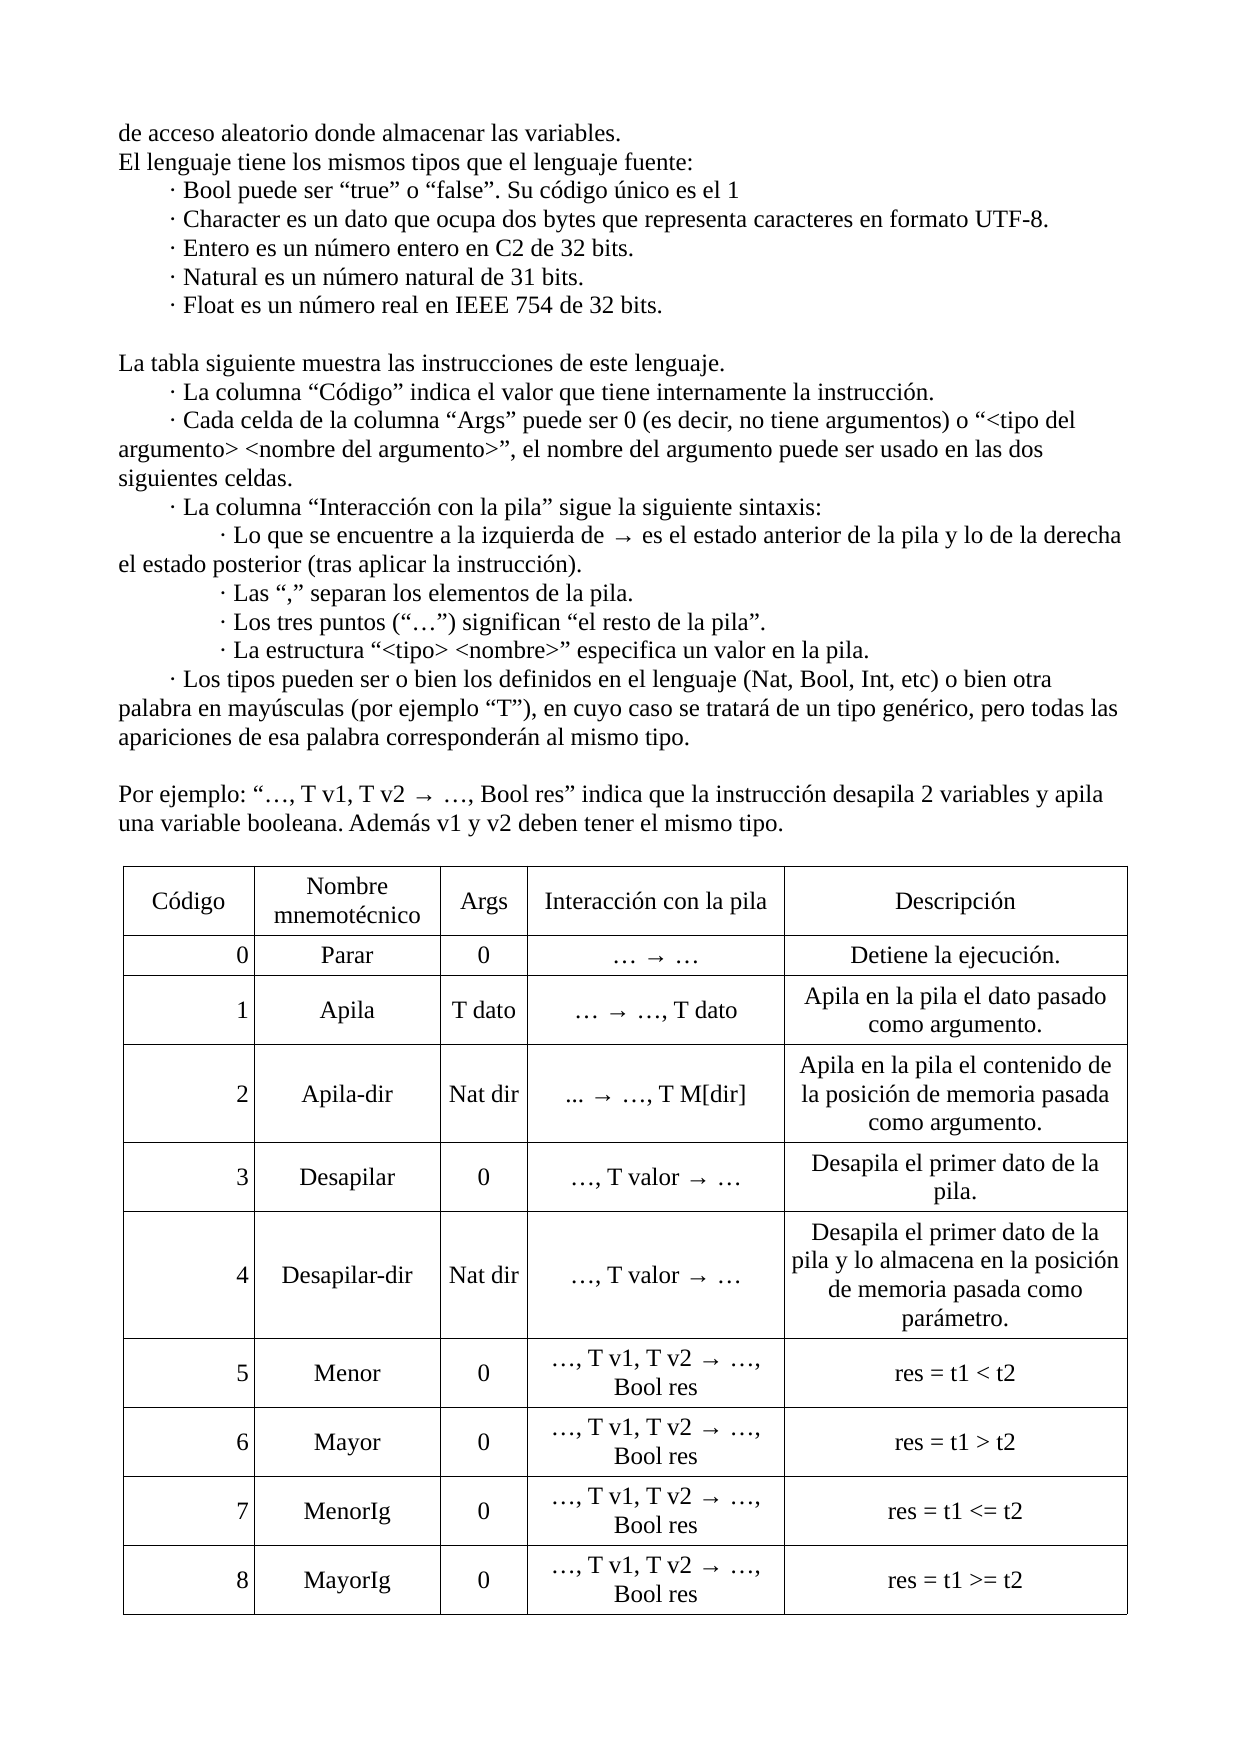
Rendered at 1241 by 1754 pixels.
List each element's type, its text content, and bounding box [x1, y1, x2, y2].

text El lenguaje tiene los mismos tipos que el lenguaje fuente: [118, 147, 1122, 176]
table_cell …, T v1, T v2 → …, Bool res [528, 1339, 784, 1407]
table_cell 7 [124, 1477, 254, 1545]
table_cell Nat dir [441, 1045, 527, 1142]
table_cell Desapilar [255, 1143, 440, 1211]
table_cell 8 [124, 1546, 254, 1614]
table_cell …, T valor → … [528, 1212, 784, 1337]
table_cell MenorIg [255, 1477, 440, 1545]
text · Bool puede ser “true” o “false”. Su código único es el 1 [118, 176, 1122, 204]
text · Entero es un número entero en C2 de 32 bits. [118, 233, 1122, 262]
table_cell Apila-dir [255, 1045, 440, 1142]
text de acceso aleatorio donde almacenar las variables. [118, 118, 1122, 147]
table_cell …, T v1, T v2 → …, Bool res [528, 1546, 784, 1614]
table_cell 0 [441, 1408, 527, 1476]
text · La estructura “<tipo> <nombre>” especifica un valor en la pila. [118, 636, 1122, 664]
table_cell 4 [124, 1212, 254, 1337]
table_cell Desapila el primer dato de la pila y lo almacena en la posición de memoria pasada como parámetro. [785, 1212, 1127, 1337]
text · La columna “Código” indica el valor que tiene internamente la instrucción. [118, 377, 1122, 406]
table_cell res = t1 <= t2 [785, 1477, 1127, 1545]
table_cell Mayor [255, 1408, 440, 1476]
table_cell Desapila el primer dato de la pila. [785, 1143, 1127, 1211]
text · Float es un número real en IEEE 754 de 32 bits. [118, 291, 1122, 319]
table_cell res = t1 > t2 [785, 1408, 1127, 1476]
table_cell res = t1 >= t2 [785, 1546, 1127, 1614]
table_cell 0 [441, 1477, 527, 1545]
text · Las “,” separan los elementos de la pila. [118, 578, 1122, 607]
table_cell … → …, T dato [528, 976, 784, 1044]
text · La columna “Interacción con la pila” sigue la siguiente sintaxis: [118, 492, 1122, 521]
table_header Código [124, 867, 254, 935]
table_cell 0 [441, 1546, 527, 1614]
table_cell 0 [441, 1339, 527, 1407]
table_cell Menor [255, 1339, 440, 1407]
table_cell 0 [124, 936, 254, 975]
table_cell 0 [441, 1143, 527, 1211]
table_cell 1 [124, 976, 254, 1044]
text La tabla siguiente muestra las instrucciones de este lenguaje. [118, 348, 1122, 377]
text · Cada celda de la columna “Args” puede ser 0 (es decir, no tiene argumentos) o “<tipo del argumento> <nombre del argumento>”, el nombre del argumento puede ser usado en las dos siguientes celdas. [118, 406, 1122, 492]
table_cell T dato [441, 976, 527, 1044]
table_cell 6 [124, 1408, 254, 1476]
table_cell res = t1 < t2 [785, 1339, 1127, 1407]
table_cell 0 [441, 936, 527, 975]
table_cell Nat dir [441, 1212, 527, 1337]
table_cell Apila [255, 976, 440, 1044]
table_header Interacción con la pila [528, 867, 784, 935]
table_cell Detiene la ejecución. [785, 936, 1127, 975]
table_cell … → … [528, 936, 784, 975]
table_cell MayorIg [255, 1546, 440, 1614]
table_cell 5 [124, 1339, 254, 1407]
table_cell Apila en la pila el contenido de la posición de memoria pasada como argumento. [785, 1045, 1127, 1142]
text · Character es un dato que ocupa dos bytes que representa caracteres en formato UTF-8. [118, 204, 1122, 233]
table_header Descripción [785, 867, 1127, 935]
table_cell …, T valor → … [528, 1143, 784, 1211]
table_cell Apila en la pila el dato pasado como argumento. [785, 976, 1127, 1044]
table_cell 3 [124, 1143, 254, 1211]
text · Los tipos pueden ser o bien los definidos en el lenguaje (Nat, Bool, Int, etc) o bien otra palabra en mayúsculas (por ejemplo “T”), en cuyo caso se tratará de un tipo genérico, pero todas las apariciones de esa palabra corresponderán al mismo tipo. [118, 664, 1122, 751]
text · Lo que se encuentre a la izquierda de → es el estado anterior de la pila y lo de la derecha el estado posterior (tras aplicar la instrucción). [118, 521, 1122, 578]
table_header Args [441, 867, 527, 935]
table_cell 2 [124, 1045, 254, 1142]
table_cell ... → …, T M[dir] [528, 1045, 784, 1142]
text Por ejemplo: “…, T v1, T v2 → …, Bool res” indica que la instrucción desapila 2 variables y apila una variable booleana. Además v1 y v2 deben tener el mismo tipo. [118, 751, 1122, 837]
text · Los tres puntos (“…”) significan “el resto de la pila”. [118, 607, 1122, 636]
table_header Nombre mnemotécnico [255, 867, 440, 935]
table_cell …, T v1, T v2 → …, Bool res [528, 1408, 784, 1476]
table_cell Parar [255, 936, 440, 975]
table_cell …, T v1, T v2 → …, Bool res [528, 1477, 784, 1545]
text · Natural es un número natural de 31 bits. [118, 262, 1122, 291]
table_cell Desapilar-dir [255, 1212, 440, 1337]
